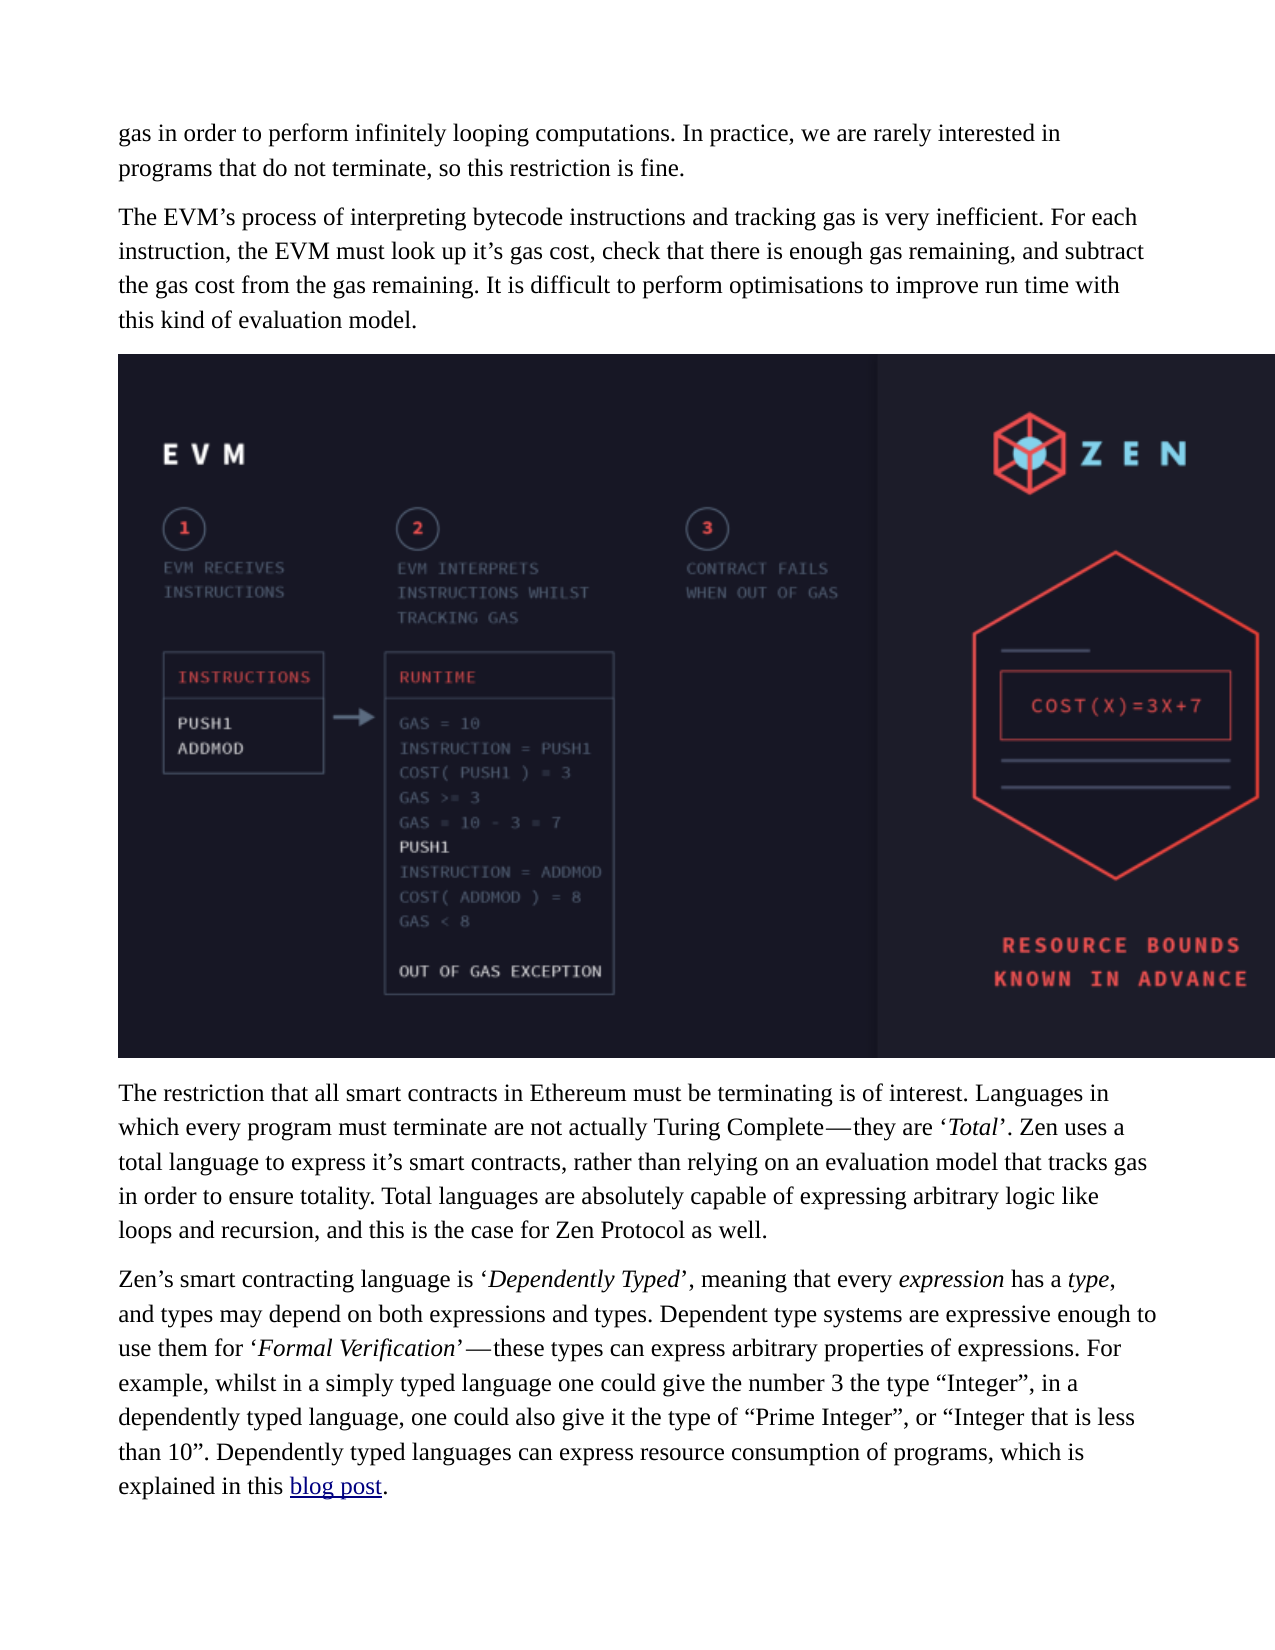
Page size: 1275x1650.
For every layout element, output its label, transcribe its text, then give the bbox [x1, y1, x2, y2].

picture [118, 354, 1275, 1058]
text gas in order to perform infinitely looping computations. In practice, we are rarely interested in programs that do not terminate, so this restriction is fine. [118, 118, 1157, 181]
text Zen’s smart contracting language is ‘Dependently Typed’, meaning that every expression has a type, and types may depend on both expressions and types. Dependent type systems are expressive enough to use them for ‘Formal Verification’ — these types can express arbitrary properties of expressions. For example, whilst in a simply typed language one could give the number 3 the type “Integer”, in a dependently typed language, one could also give it the type of “Prime Integer”, or “Integer that is less than 10”. Dependently typed languages can express resource consumption of programs, which is explained in this blog post. [118, 1264, 1157, 1500]
text The restriction that all smart contracts in Ethereum must be terminating is of interest. Languages in which every program must terminate are not actually Turing Complete — they are ‘Total’. Zen uses a total language to express it’s smart contracts, rather than relying on an evaluation model that tracks gas in order to ensure totality. Total languages are absolutely capable of expressing arbitrary logic like loops and recursion, and this is the case for Zen Protocol as well. [118, 1078, 1157, 1244]
text The EVM’s process of interpreting bytecode instructions and tracking gas is very inefficient. For each instruction, the EVM must look up it’s gas cost, check that there is enough gas remaining, and subtract the gas cost from the gas remaining. It is difficult to perform optimisations to improve run time with this kind of evaluation model. [118, 202, 1157, 334]
